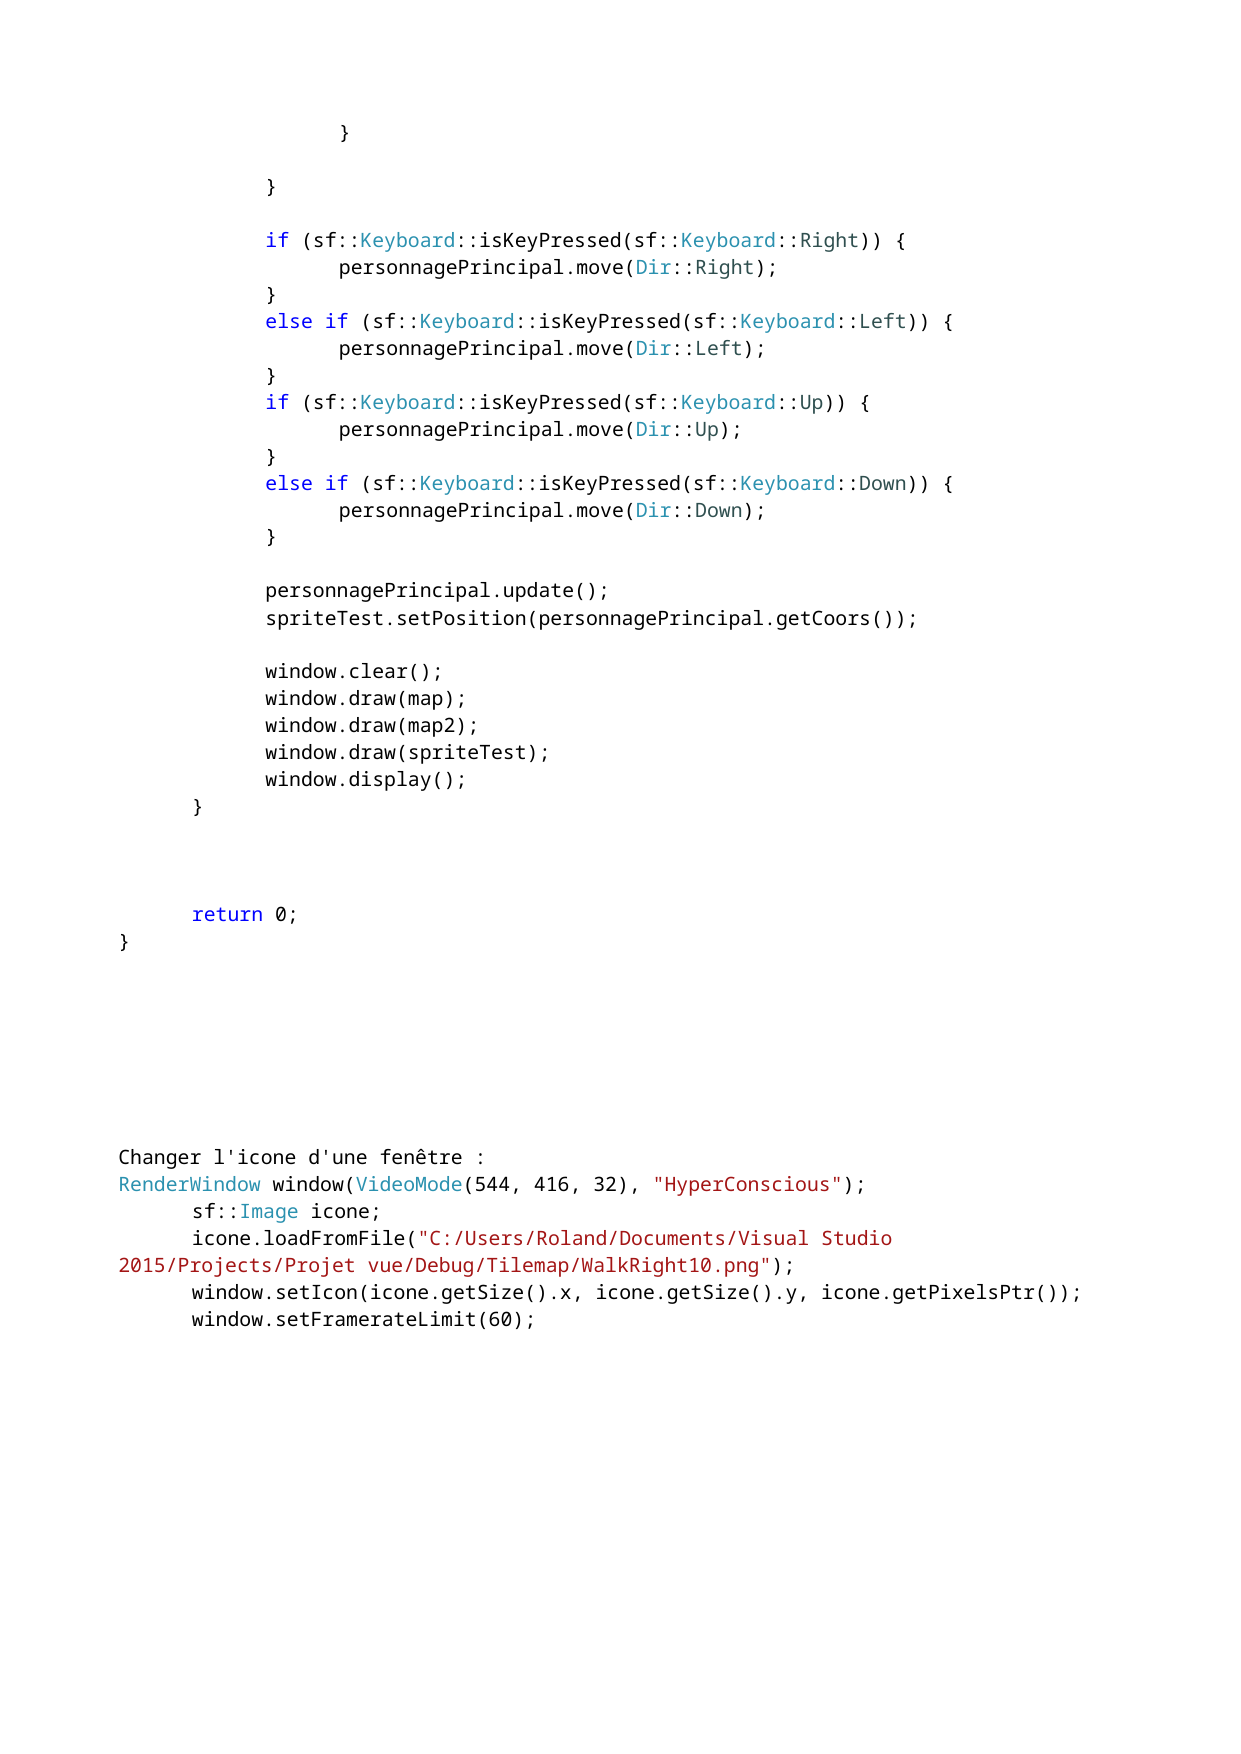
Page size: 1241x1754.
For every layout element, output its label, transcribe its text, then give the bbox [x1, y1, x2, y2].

text } [118, 927, 1122, 954]
text } [118, 523, 1122, 550]
text } [118, 793, 1122, 819]
text } [118, 280, 1122, 307]
text else if (sf::Keyboard::isKeyPressed(sf::Keyboard::Down)) { [118, 469, 1122, 496]
text window.display(); [118, 766, 1122, 793]
text personnagePrincipal.move(Dir::Down); [118, 496, 1122, 523]
text if (sf::Keyboard::isKeyPressed(sf::Keyboard::Up)) { [118, 388, 1122, 415]
text window.setFramerateLimit(60); [118, 1305, 1122, 1332]
text icone.loadFromFile("C:/Users/Roland/Documents/Visual Studio 2015/Projects/Projet vue/Debug/Tilemap/WalkRight10.png"); [118, 1224, 1122, 1278]
text personnagePrincipal.move(Dir::Up); [118, 415, 1122, 442]
text sf::Image icone; [118, 1197, 1122, 1224]
text window.clear(); [118, 658, 1122, 685]
text } [118, 442, 1122, 469]
text } [118, 172, 1122, 199]
text } [118, 361, 1122, 388]
text window.draw(spriteTest); [118, 739, 1122, 766]
text window.setIcon(icone.getSize().x, icone.getSize().y, icone.getPixelsPtr()); [118, 1278, 1122, 1305]
text RenderWindow window(VideoMode(544, 416, 32), "HyperConscious"); [118, 1170, 1122, 1197]
text personnagePrincipal.update(); [118, 577, 1122, 604]
text window.draw(map); [118, 685, 1122, 712]
text spriteTest.setPosition(personnagePrincipal.getCoors()); [118, 604, 1122, 631]
text personnagePrincipal.move(Dir::Right); [118, 253, 1122, 280]
text if (sf::Keyboard::isKeyPressed(sf::Keyboard::Right)) { [118, 226, 1122, 253]
text else if (sf::Keyboard::isKeyPressed(sf::Keyboard::Left)) { [118, 307, 1122, 334]
text window.draw(map2); [118, 712, 1122, 739]
text personnagePrincipal.move(Dir::Left); [118, 334, 1122, 361]
text Changer l'icone d'une fenêtre : [118, 1143, 1122, 1170]
text } [118, 118, 1122, 145]
text return 0; [118, 901, 1122, 927]
